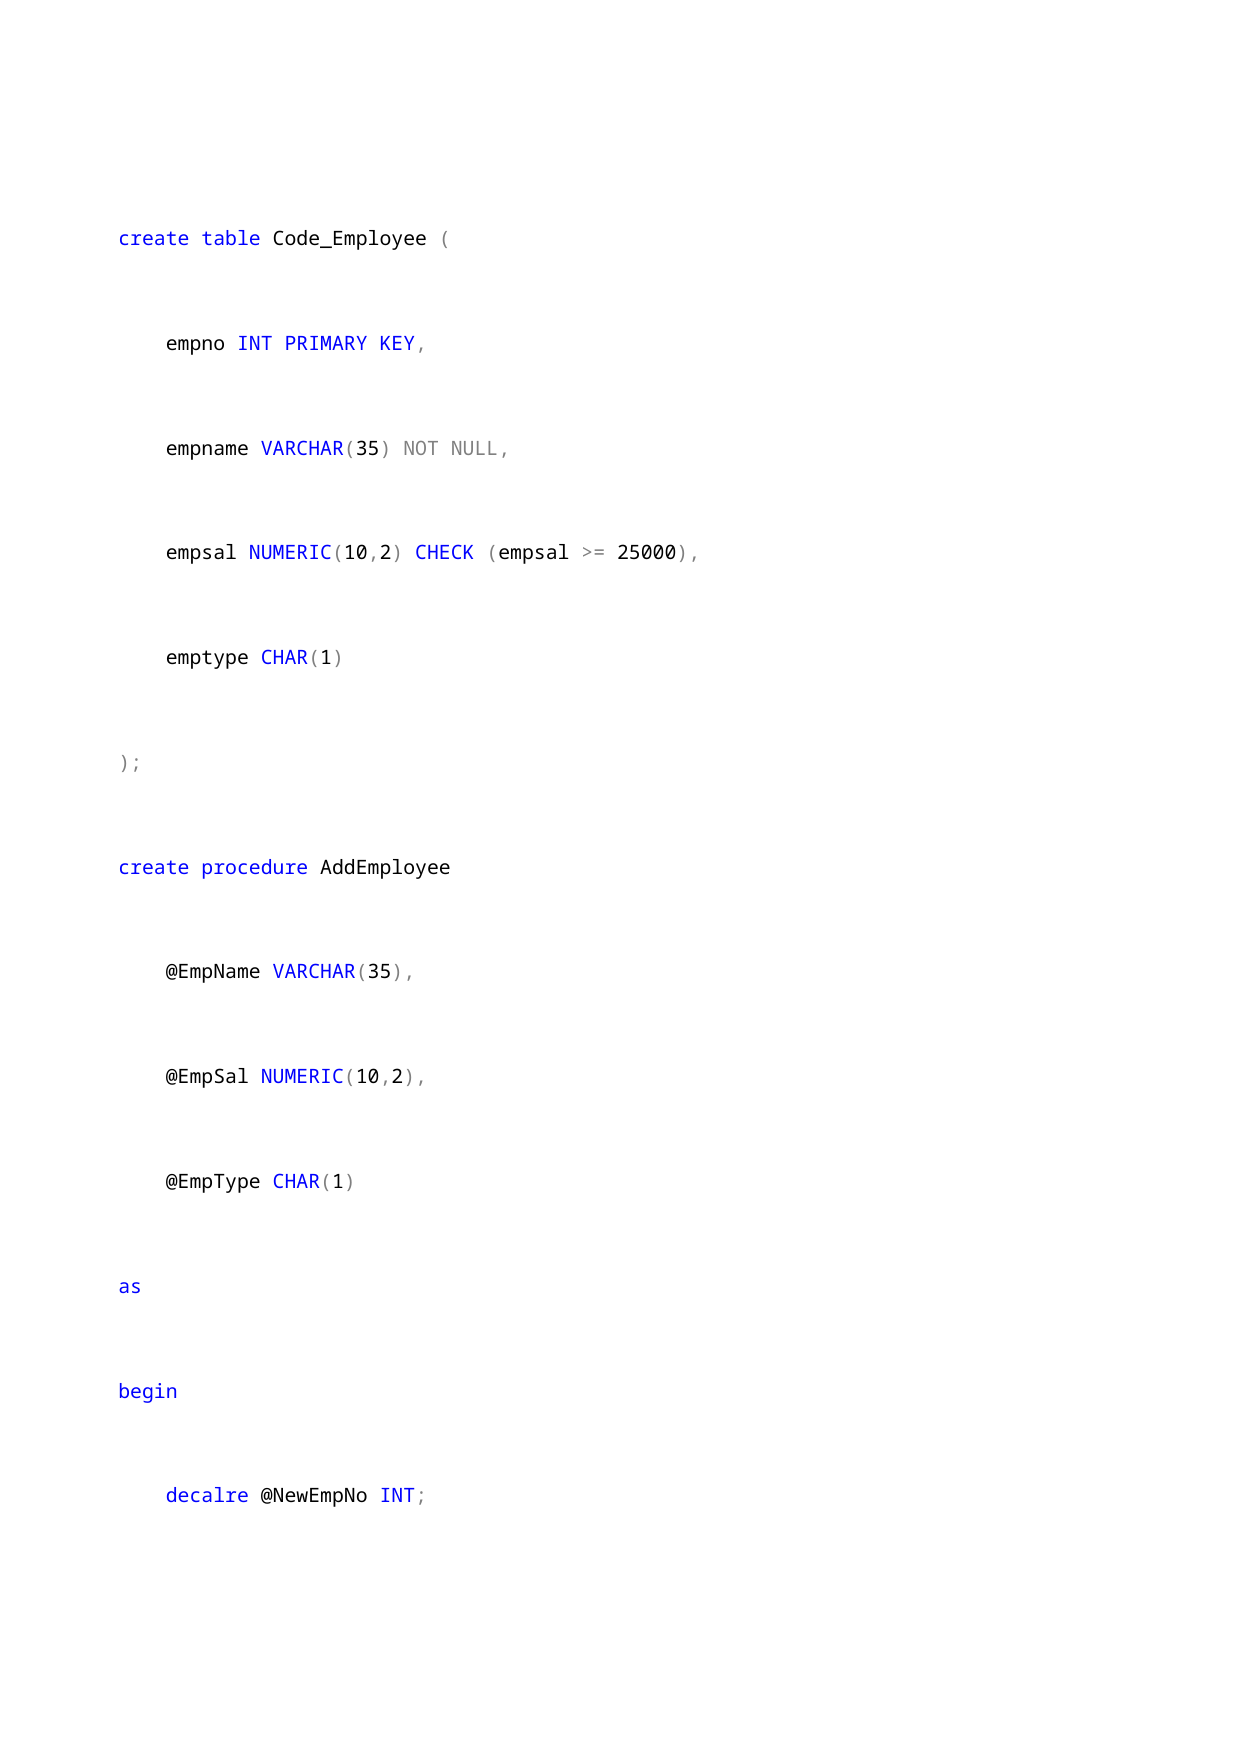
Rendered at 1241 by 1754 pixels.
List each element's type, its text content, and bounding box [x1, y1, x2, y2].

text create procedure AddEmployee [118, 853, 1122, 880]
text empno INT PRIMARY KEY, [118, 329, 1122, 356]
text as [118, 1272, 1122, 1299]
text decalre @NewEmpNo INT; [118, 1482, 1122, 1509]
text create table Code_Employee ( [118, 224, 1122, 251]
text @EmpSal NUMERIC(10,2), [118, 1062, 1122, 1089]
text @EmpType CHAR(1) [118, 1167, 1122, 1194]
text empsal NUMERIC(10,2) CHECK (empsal >= 25000), [118, 538, 1122, 566]
text ); [118, 748, 1122, 775]
text @EmpName VARCHAR(35), [118, 958, 1122, 985]
text emptype CHAR(1) [118, 643, 1122, 670]
text empname VARCHAR(35) NOT NULL, [118, 434, 1122, 461]
text begin [118, 1377, 1122, 1404]
